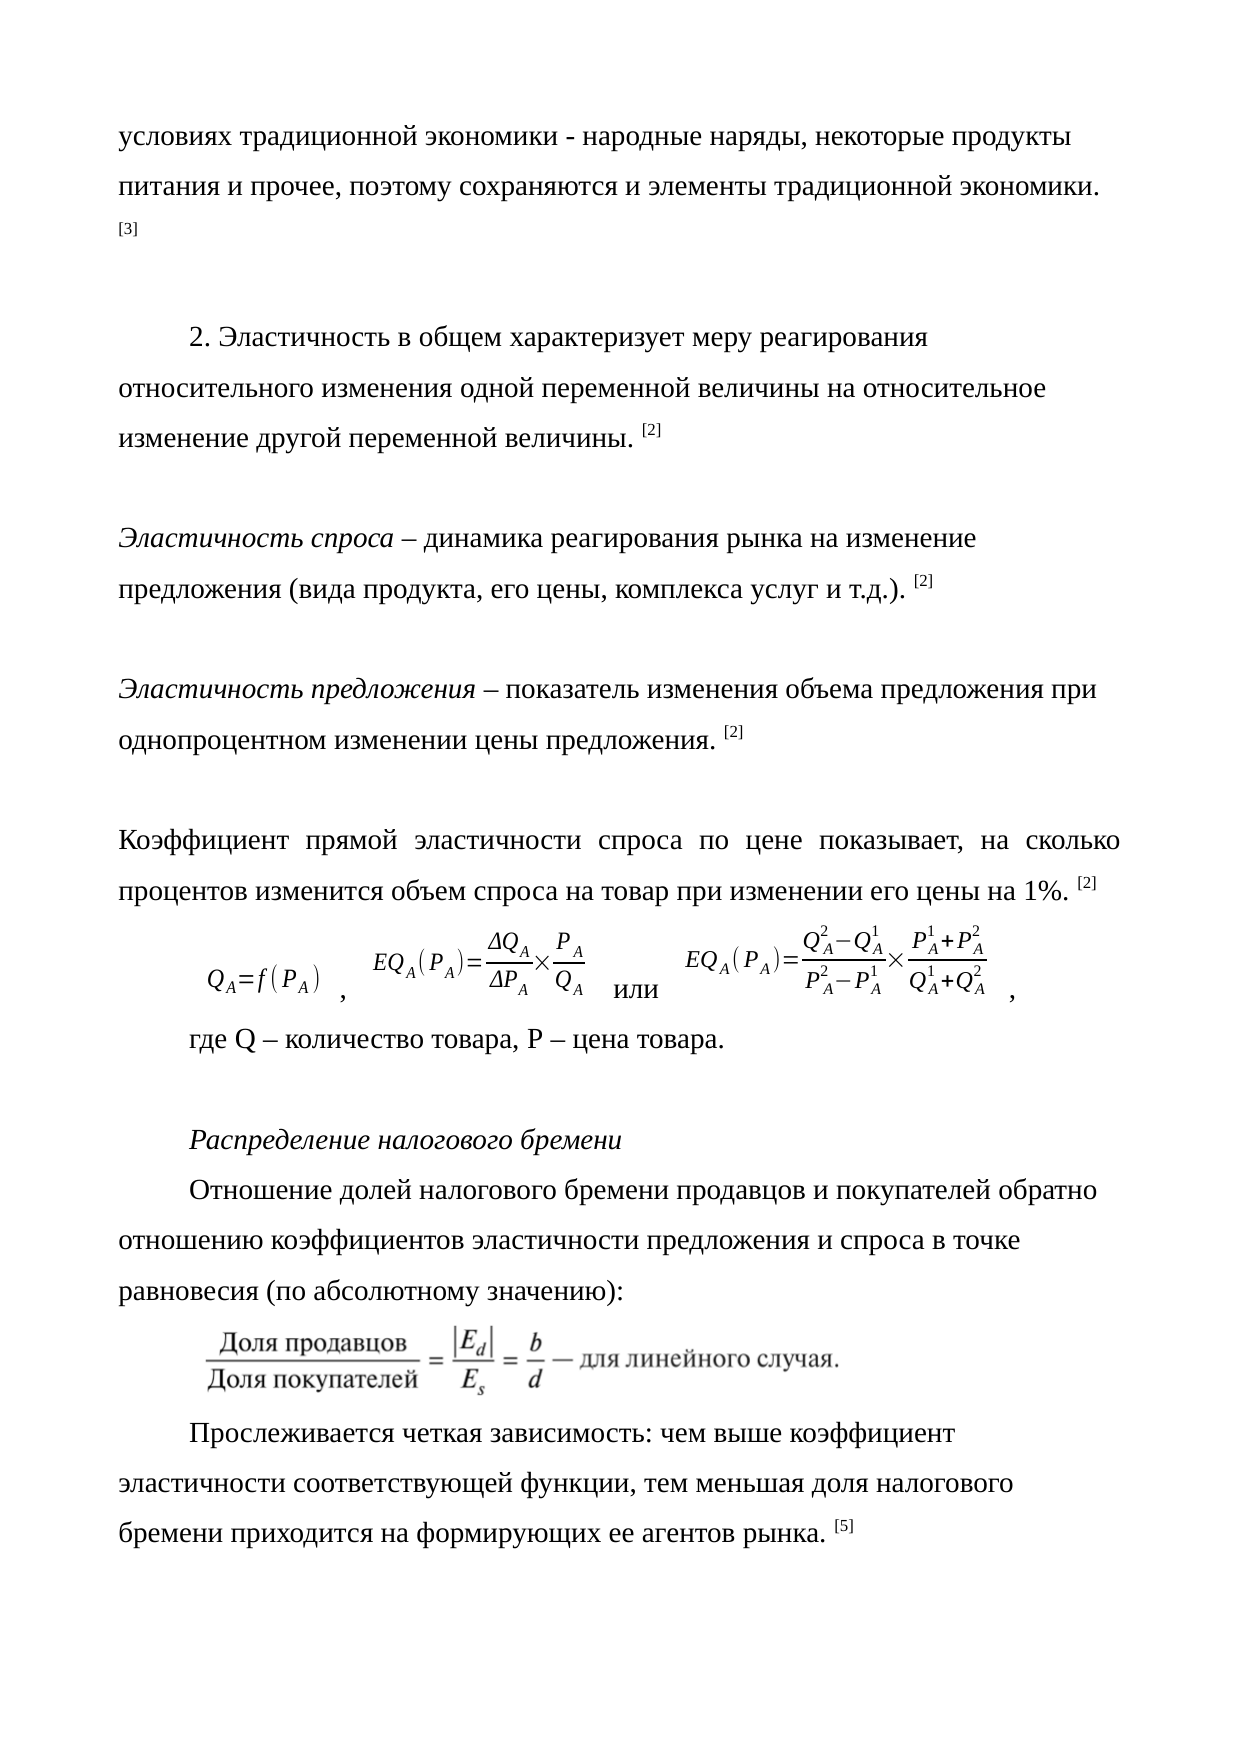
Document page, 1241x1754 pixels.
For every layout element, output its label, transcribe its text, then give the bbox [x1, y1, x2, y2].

text Распределение налогового бремени [118, 1122, 1122, 1155]
text Отношение долей налогового бремени продавцов и покупателей обратно отношению коэффициентов эластичности предложения и спроса в точке равновесия (по абсолютному значению): [118, 1172, 1122, 1306]
list Коэффициент прямой эластичности спроса по цене показывает, на сколько процентов изменится объем спроса на товар при изменении его цены на 1%. [2] [118, 822, 1122, 906]
text Прослеживается четкая зависимость: чем выше коэффициент эластичности соответствующей функции, тем меньшая доля налогового бремени приходится на формирующих ее агентов рынка. [5] [118, 1415, 1122, 1549]
list где Q – количество товара, P – цена товара. [118, 1021, 1122, 1055]
text условиях традиционной экономики - народные наряды, некоторые продукты питания и прочее, поэтому сохраняются и элементы традиционной экономики. [3] [118, 118, 1122, 252]
text 2. Эластичность в общем характеризует меру реагирования относительного изменения одной переменной величины на относительное изменение другой переменной величины. [2] Эластичность спроса – динамика реагирования рынка на изменение предложения (вида продукта, его цены, комплекса услуг и т.д.). [2] Эластичность предложения – показатель изменения объема предложения при однопроцентном изменении цены предложения. [2] [118, 319, 1122, 755]
picture [188, 1323, 848, 1398]
list , или , [118, 923, 1122, 1004]
